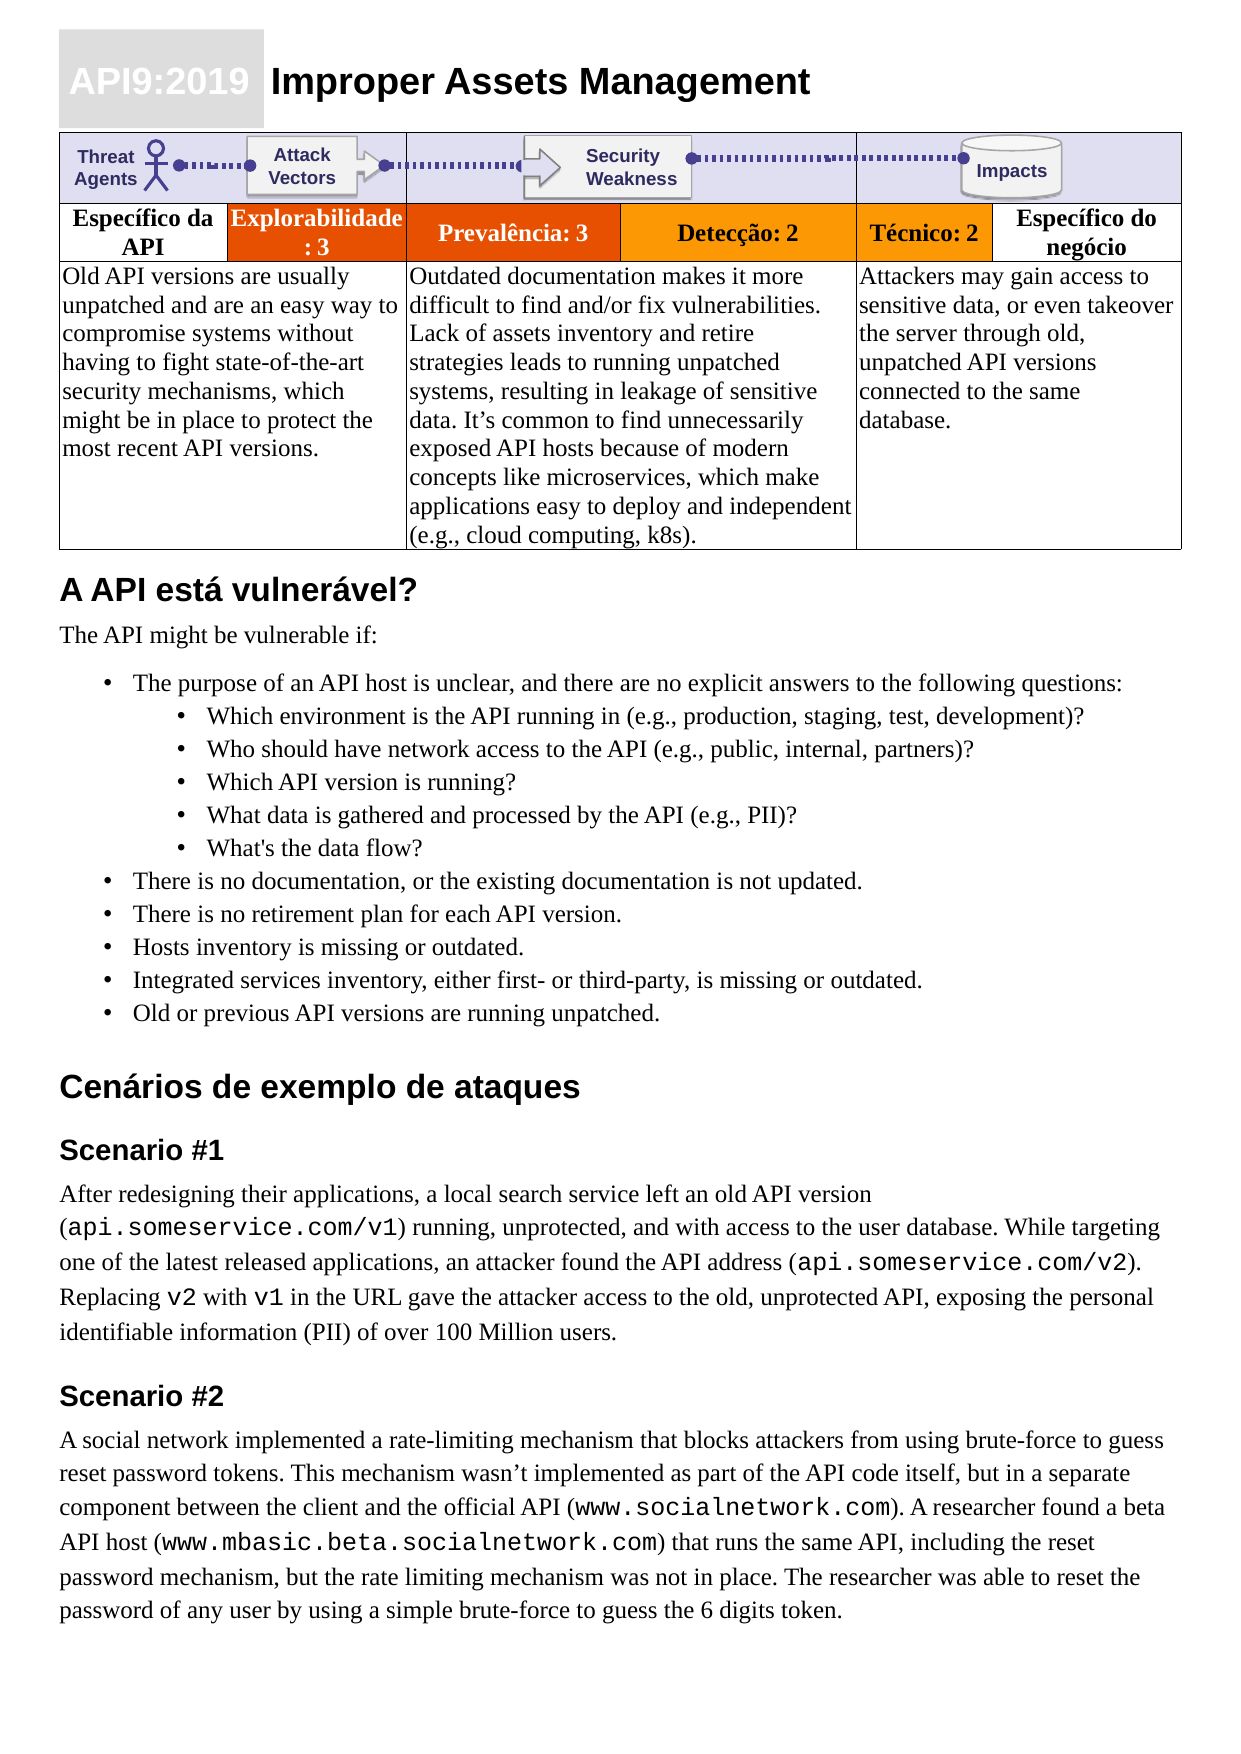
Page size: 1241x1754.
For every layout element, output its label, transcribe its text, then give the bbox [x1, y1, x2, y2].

table_cell Técnico: 2 [857, 204, 992, 261]
text The API might be vulnerable if: [59, 621, 1181, 649]
table_cell Específico do negócio [993, 204, 1181, 261]
list Integrated services inventory, either first- or third-party, is missing or outdated. [103, 965, 1181, 994]
table_cell Old API versions are usually unpatched and are an easy way to compromise systems without having to fight state-of-the-art security mechanisms, which might be in place to protect the most recent API versions. [60, 262, 406, 548]
list What's the data flow? [177, 833, 1181, 862]
table_header [407, 133, 620, 203]
list What data is gathered and processed by the API (e.g., PII)? [177, 800, 1181, 829]
table_cell Prevalência: 3 [407, 204, 620, 261]
list Which API version is running? [177, 767, 1181, 796]
subtitle Cenários de exemplo de ataques [59, 1067, 1181, 1105]
list There is no retirement plan for each API version. [103, 899, 1181, 928]
table_cell Attackers may gain access to sensitive data, or even takeover the server through old, unpatched API versions connected to the same database. [857, 262, 1181, 548]
list The purpose of an API host is unclear, and there are no explicit answers to the following questions: [103, 668, 1181, 697]
list Hosts inventory is missing or outdated. [103, 932, 1181, 961]
table_cell Detecção: 2 [621, 204, 856, 261]
subtitle Scenario #1 [59, 1132, 1181, 1166]
table_header [857, 133, 992, 203]
list There is no documentation, or the existing documentation is not updated. [103, 866, 1181, 895]
table_header [60, 133, 227, 203]
subtitle Scenario #2 [59, 1379, 1181, 1413]
table_header [227, 133, 406, 203]
subtitle A API está vulnerável? [59, 569, 1181, 608]
list Who should have network access to the API (e.g., public, internal, partners)? [177, 734, 1181, 763]
table_header [992, 133, 1181, 203]
list Old or previous API versions are running unpatched. [103, 998, 1181, 1027]
text A social network implemented a rate-limiting mechanism that blocks attackers from using brute-force to guess reset password tokens. This mechanism wasn’t implemented as part of the API code itself, but in a separate component between the client and the official API (www.socialnetwork.com). A researcher found a beta API host (www.mbasic.beta.socialnetwork.com) that runs the same API, including the reset password mechanism, but the rate limiting mechanism was not in place. The researcher was able to reset the password of any user by using a simple brute-force to guess the 6 digits token. [59, 1426, 1181, 1623]
table_header [620, 133, 856, 203]
table_cell Explorabilidade: 3 [228, 204, 406, 261]
list Which environment is the API running in (e.g., production, staging, test, development)? [177, 701, 1181, 730]
table_cell Específico da API [60, 204, 227, 261]
table_cell Outdated documentation makes it more difficult to find and/or fix vulnerabilities. Lack of assets inventory and retire strategies leads to running unpatched systems, resulting in leakage of sensitive data. It’s common to find unnecessarily exposed API hosts because of modern concepts like microservices, which make applications easy to deploy and independent (e.g., cloud computing, k8s). [407, 262, 856, 548]
text After redesigning their applications, a local search service left an old API version (api.someservice.com/v1) running, unprotected, and with access to the user database. While targeting one of the latest released applications, an attacker found the API address (api.someservice.com/v2). Replacing v2 with v1 in the URL gave the attacker access to the old, unprotected API, exposing the personal identifiable information (PII) of over 100 Million users. [59, 1179, 1181, 1346]
